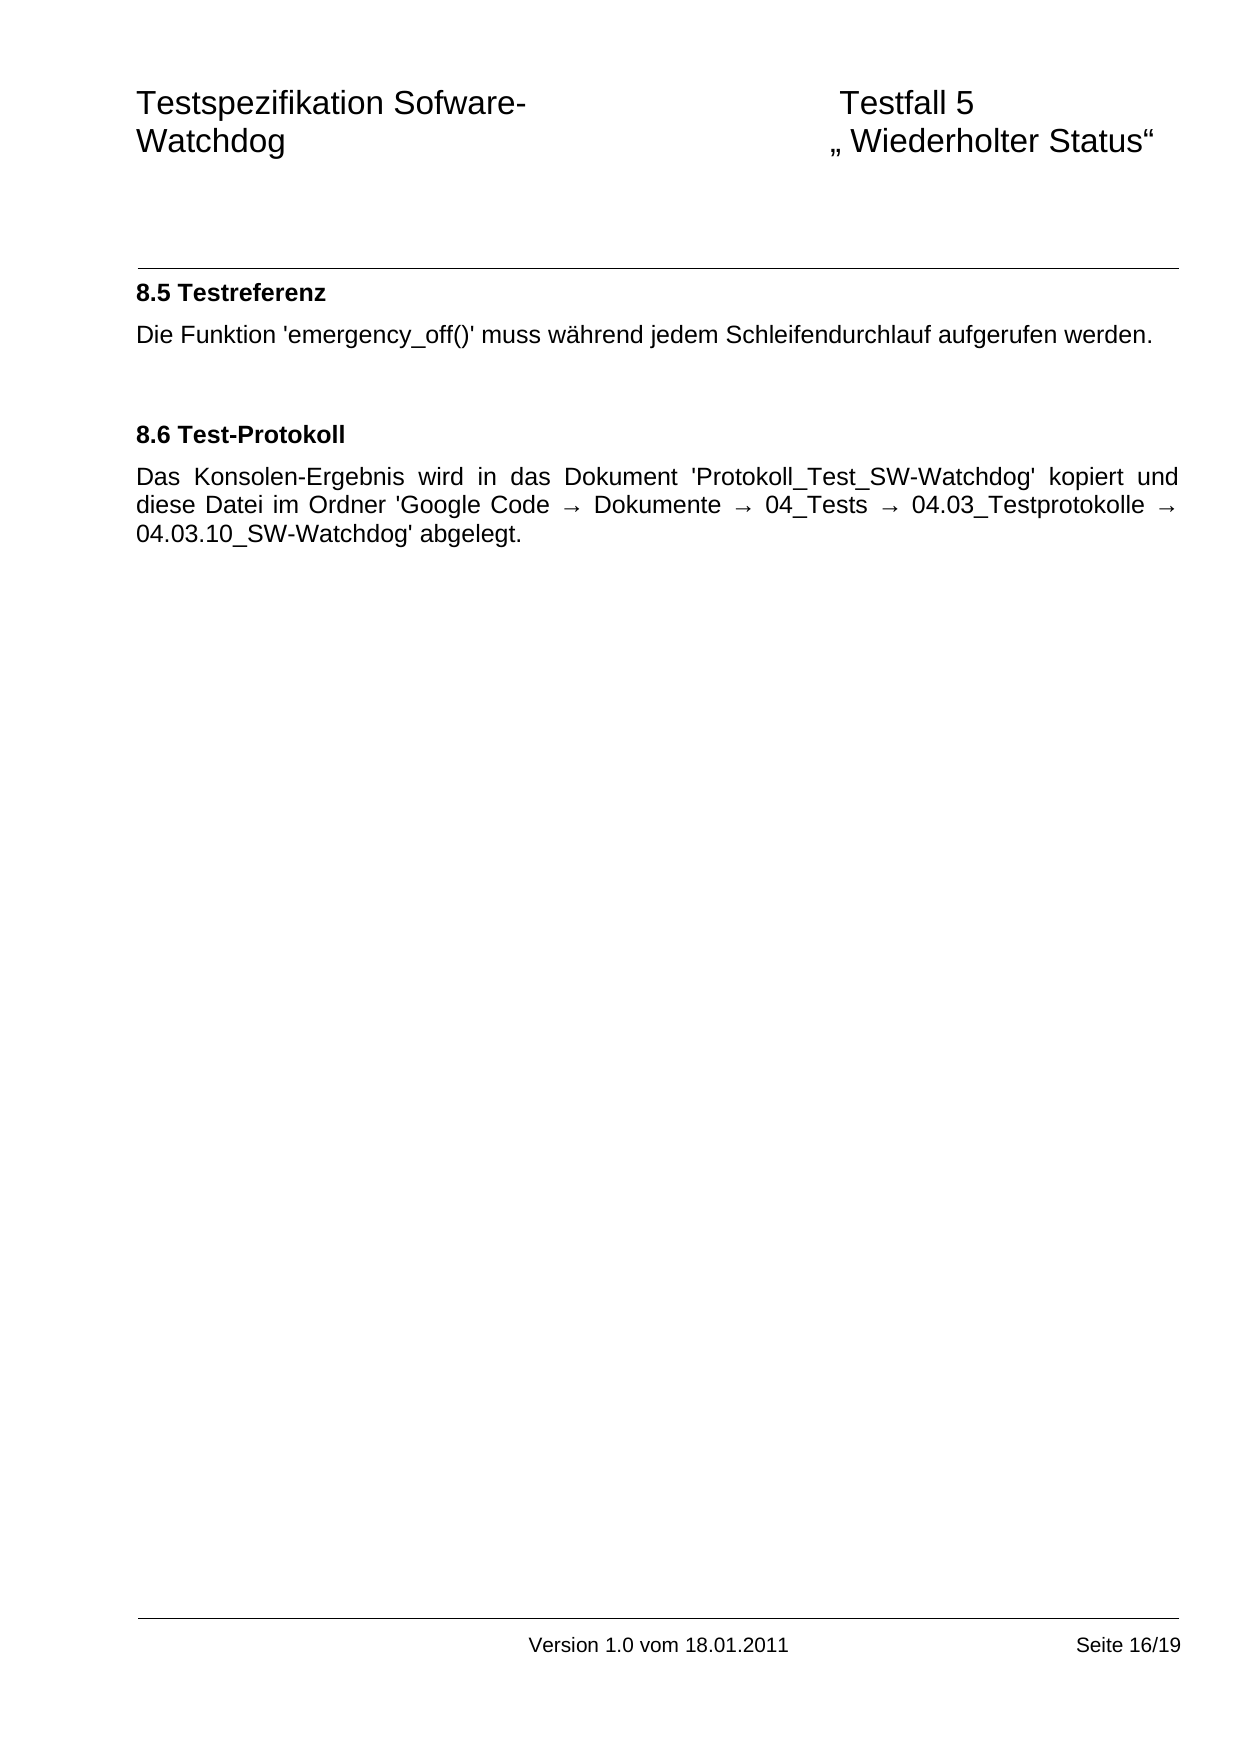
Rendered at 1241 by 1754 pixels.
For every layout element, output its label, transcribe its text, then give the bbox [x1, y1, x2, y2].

subtitle Testreferenz [136, 289, 1181, 307]
subtitle Test-Protokoll [136, 420, 1181, 449]
text Das Konsolen-Ergebnis wird in das Dokument 'Protokoll_Test_SW-Watchdog' kopiert und diese Datei im Ordner 'Google Code → Dokumente → 04_Tests → 04.03_Testprotokolle → 04.03.10_SW-Watchdog' abgelegt. [136, 462, 1181, 548]
text Die Funktion 'emergency_off()' muss während jedem Schleifendurchlauf aufgerufen werden. [136, 319, 1181, 348]
